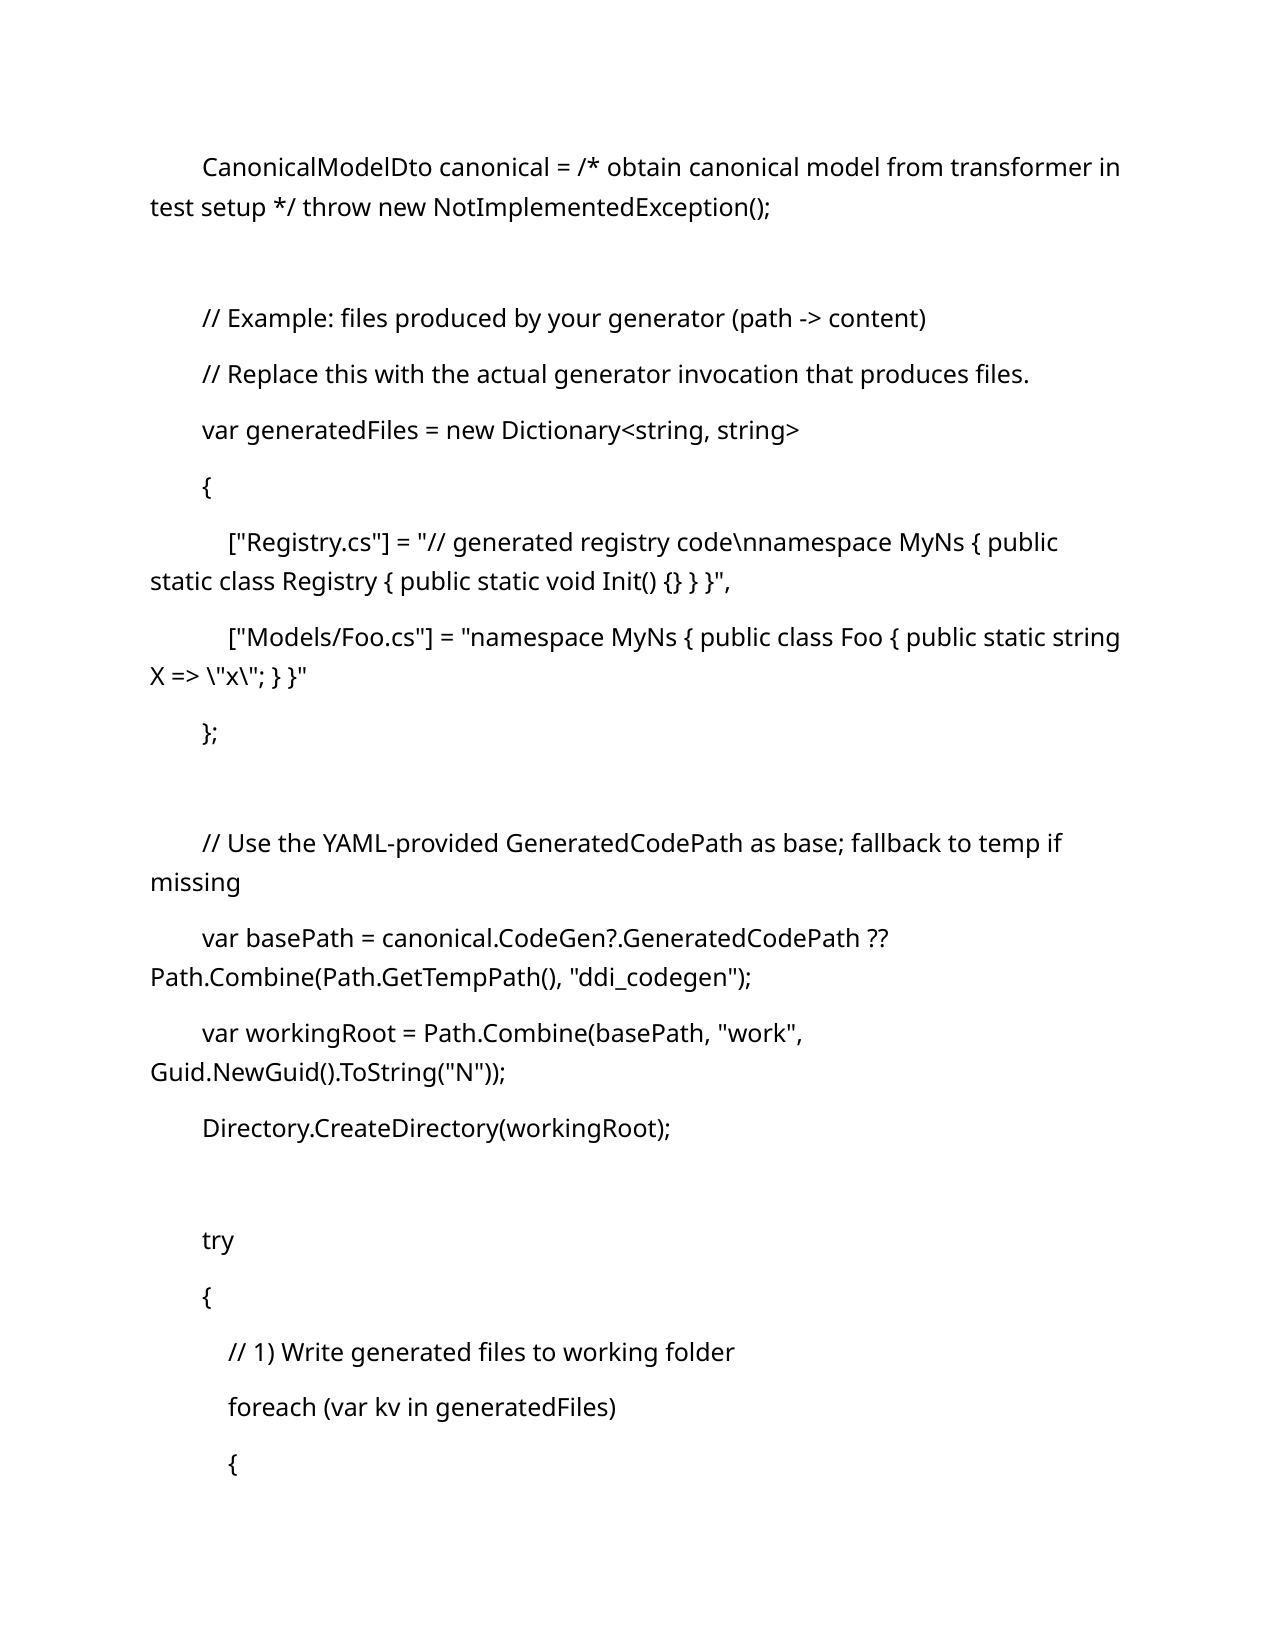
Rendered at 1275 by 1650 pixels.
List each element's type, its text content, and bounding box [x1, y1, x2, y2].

text { [150, 1278, 1125, 1312]
text // Use the YAML-provided GeneratedCodePath as base; fallback to temp if missing [150, 826, 1125, 899]
text }; [150, 714, 1125, 748]
text var basePath = canonical.CodeGen?.GeneratedCodePath ?? Path.Combine(Path.GetTempPath(), "ddi_codegen"); [150, 921, 1125, 994]
text CanonicalModelDto canonical = /* obtain canonical model from transformer in test setup */ throw new NotImplementedException(); [150, 150, 1125, 223]
text // Example: files produced by your generator (path -> content) [150, 301, 1125, 335]
text // 1) Write generated files to working folder [150, 1334, 1125, 1368]
text var generatedFiles = new Dictionary<string, string> [150, 412, 1125, 447]
text ["Registry.cs"] = "// generated registry code\nnamespace MyNs { public static class Registry { public static void Init() {} } }", [150, 524, 1125, 597]
text var workingRoot = Path.Combine(basePath, "work", Guid.NewGuid().ToString("N")); [150, 1016, 1125, 1089]
text { [150, 468, 1125, 502]
text foreach (var kv in generatedFiles) [150, 1390, 1125, 1424]
text { [150, 1446, 1125, 1480]
text ["Models/Foo.cs"] = "namespace MyNs { public class Foo { public static string X => \"x\"; } }" [150, 619, 1125, 692]
text // Replace this with the actual generator invocation that produces files. [150, 357, 1125, 391]
text try [150, 1222, 1125, 1257]
text Directory.CreateDirectory(workingRoot); [150, 1111, 1125, 1145]
